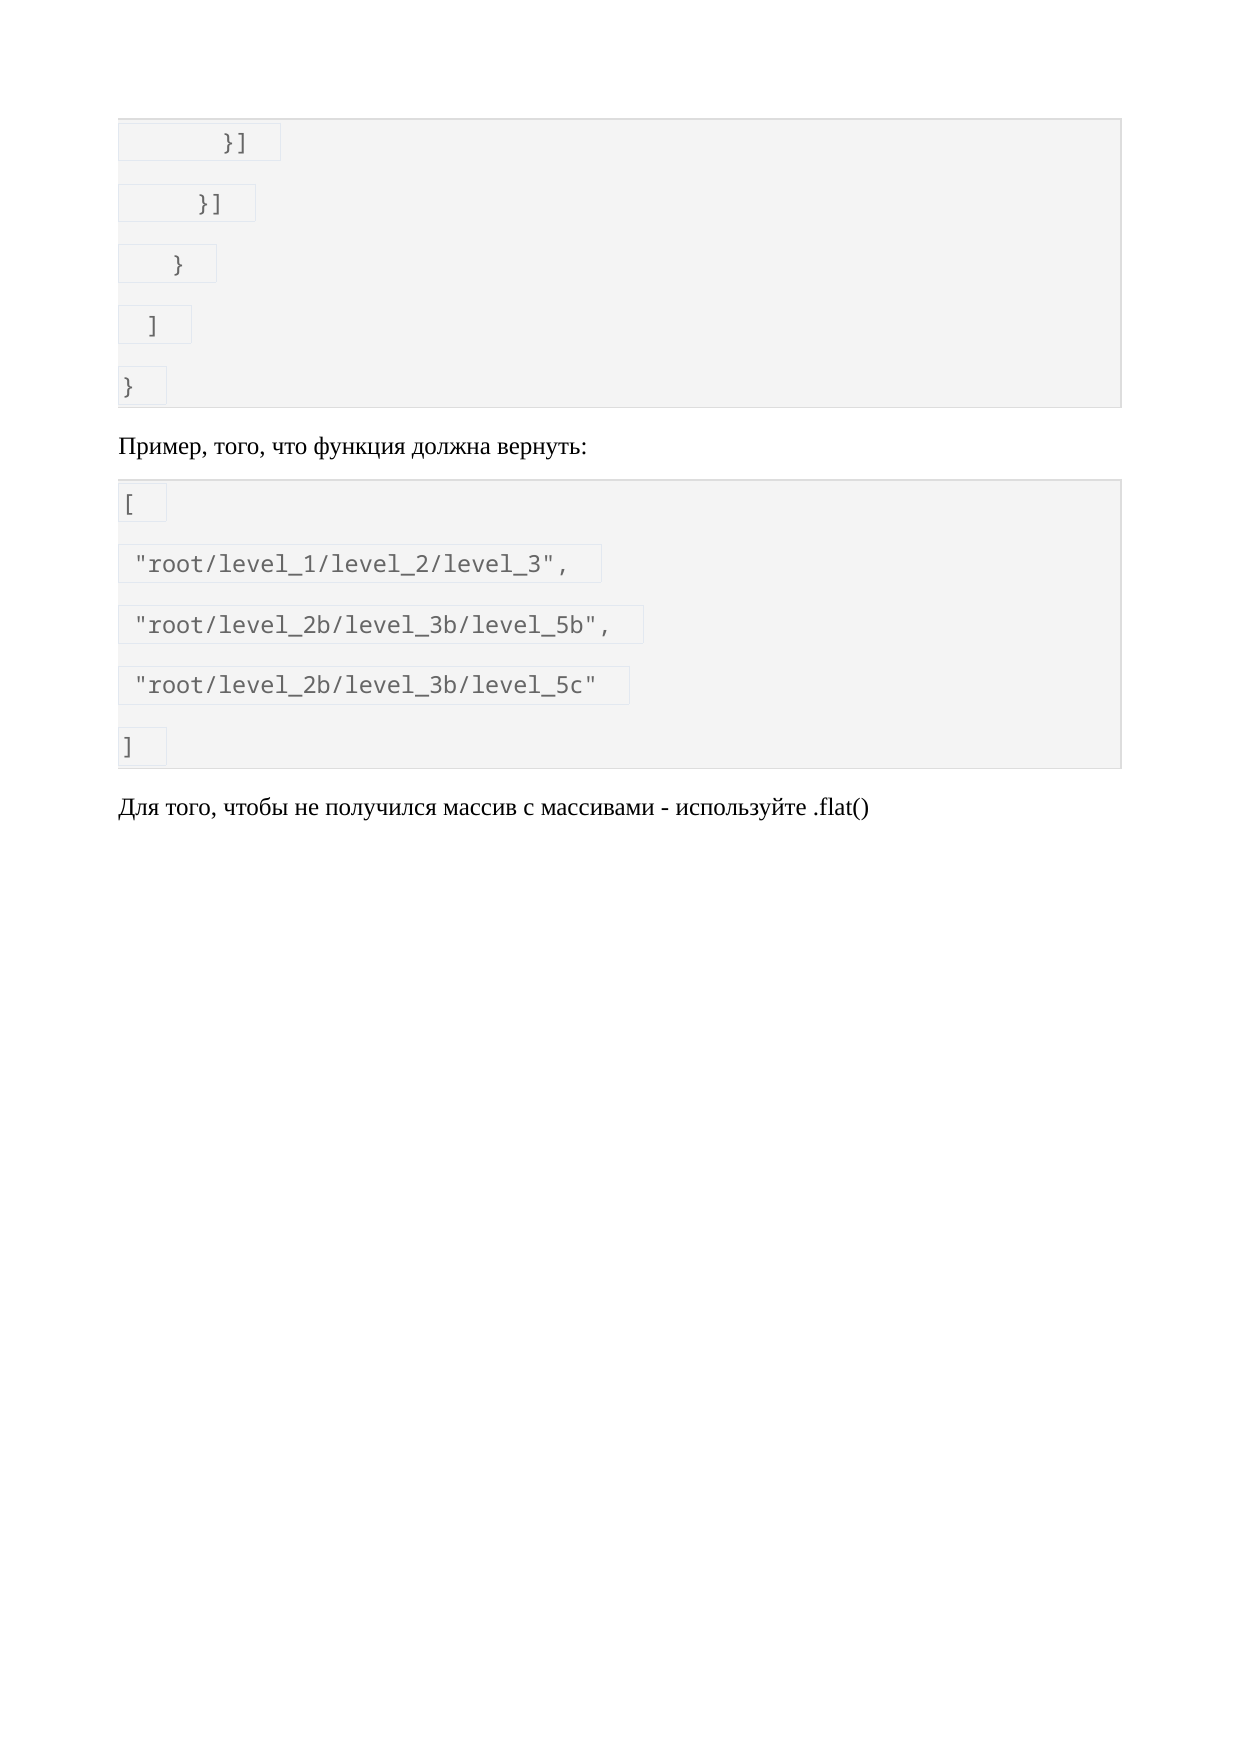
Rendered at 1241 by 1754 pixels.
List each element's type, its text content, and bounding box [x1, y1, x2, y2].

text }] [118, 179, 1120, 221]
text }] [118, 120, 1120, 161]
text "root/level_2b/level_3b/level_5c" [118, 661, 1120, 704]
text } [118, 361, 1120, 407]
text Пример, того, что функция должна вернуть: [118, 431, 1122, 460]
text "root/level_2b/level_3b/level_5b", [118, 601, 1120, 643]
text [ [118, 481, 1120, 521]
text "root/level_1/level_2/level_3", [118, 540, 1120, 582]
text } [118, 240, 1120, 282]
text ] [118, 722, 1120, 768]
text Для того, чтобы не получился массив с массивами - используйте .flat() [118, 792, 1122, 821]
text ] [118, 301, 1120, 343]
